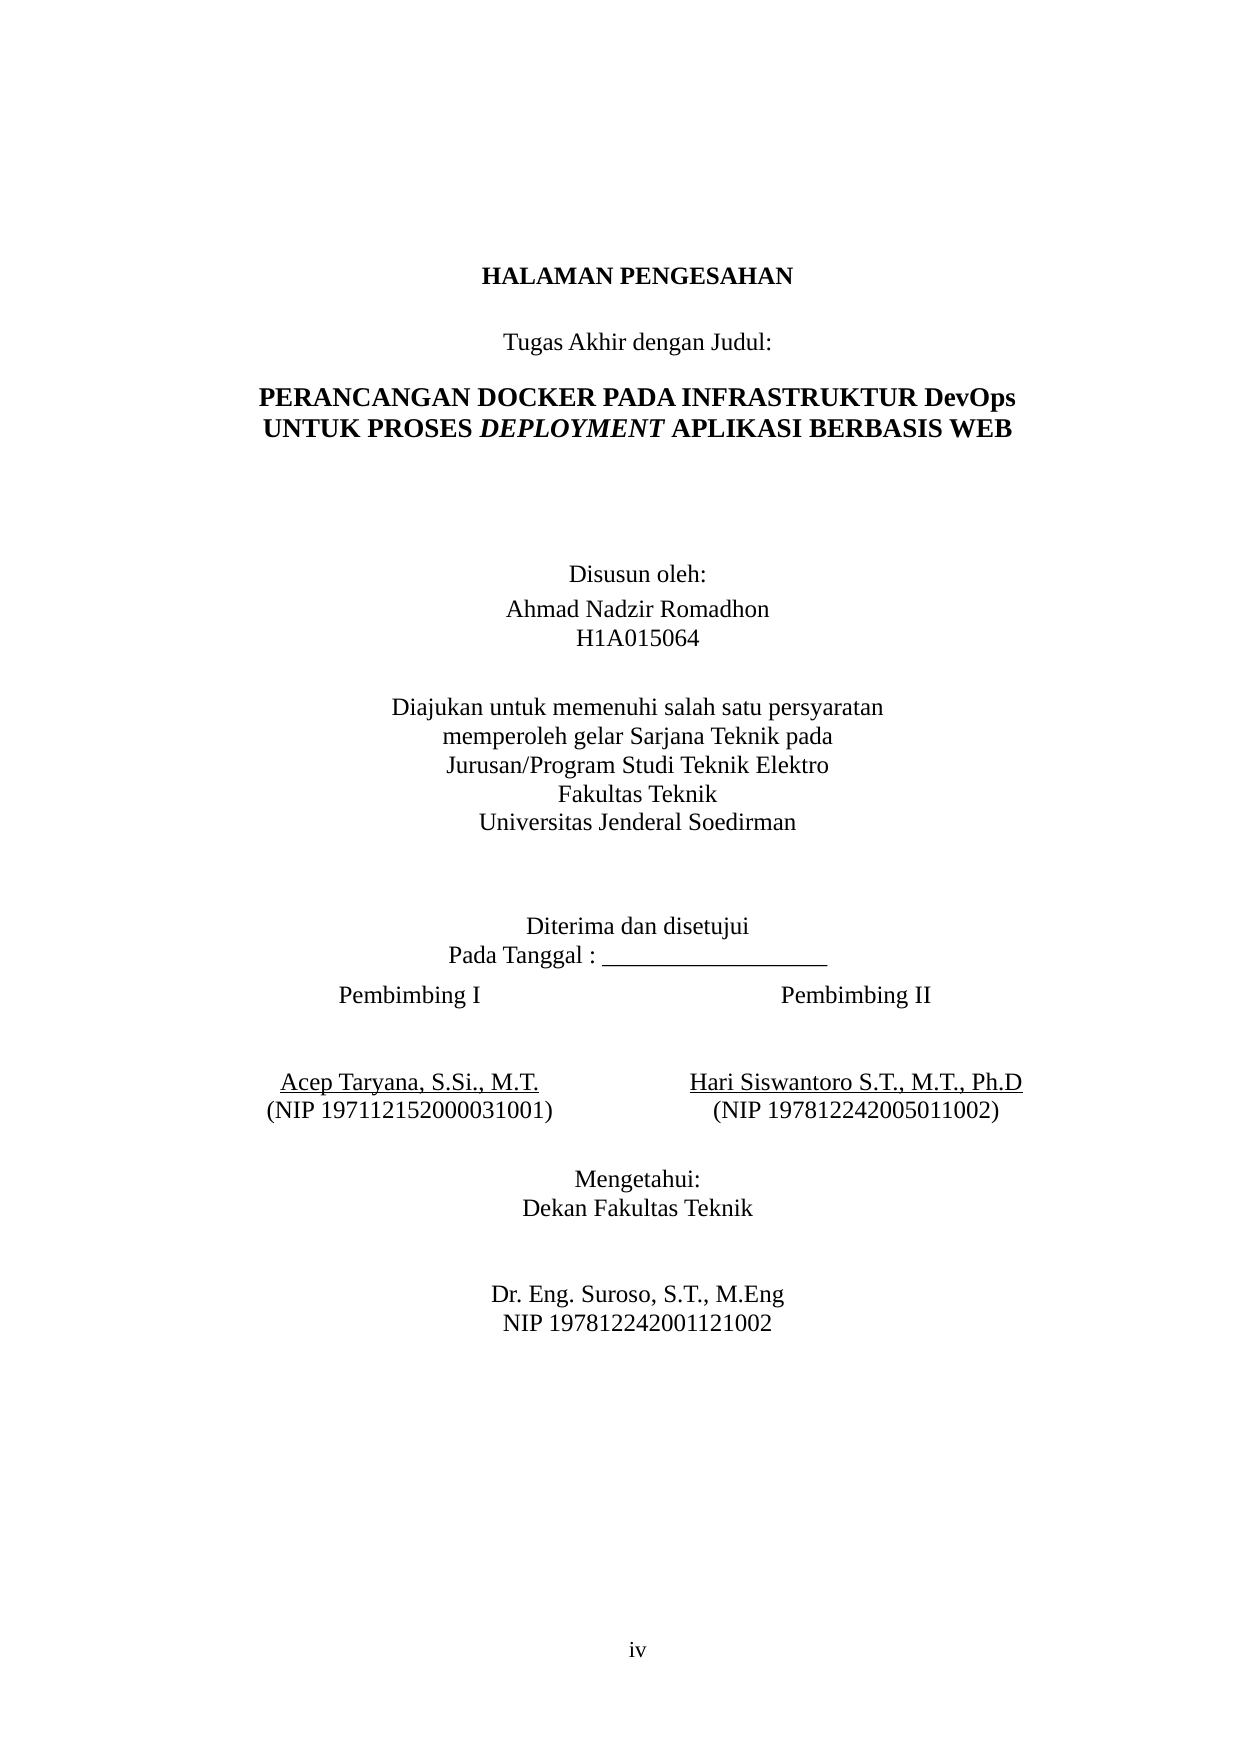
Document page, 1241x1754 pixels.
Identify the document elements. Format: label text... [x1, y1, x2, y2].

table_cell Mengetahui: Dekan Fakultas Teknik Dr. Eng. Suroso, S.T., M.Eng NIP 197812242001121002 [213, 1130, 1062, 1343]
title PERANCANGAN DOCKER PADA INFRASTRUKTUR DevOps UNTUK PROSES DEPLOYMENT APLIKASI BERBASIS WEB [212, 381, 1062, 443]
text Disusun oleh: [212, 559, 1062, 588]
subtitle HALAMAN PENGESAHAN [212, 261, 1062, 290]
table_header [607, 975, 649, 1130]
text Diajukan untuk memenuhi salah satu persyaratan memperoleh gelar Sarjana Teknik pada Jurusan/Program Studi Teknik Elektro Fakultas Teknik Universitas Jenderal Soedirman [212, 692, 1062, 836]
text Ahmad Nadzir Romadhon H1A015064 [212, 594, 1062, 652]
text Tugas Akhir dengan Judul: [212, 327, 1062, 356]
table_header Pembimbing II Hari Siswantoro S.T., M.T., Ph.D (NIP 197812242005011002) [649, 975, 1062, 1130]
text Diterima dan disetujui Pada Tanggal : __________________ [212, 911, 1062, 969]
table_header Pembimbing I Acep Taryana, S.Si., M.T. (NIP 197112152000031001) [213, 975, 607, 1130]
